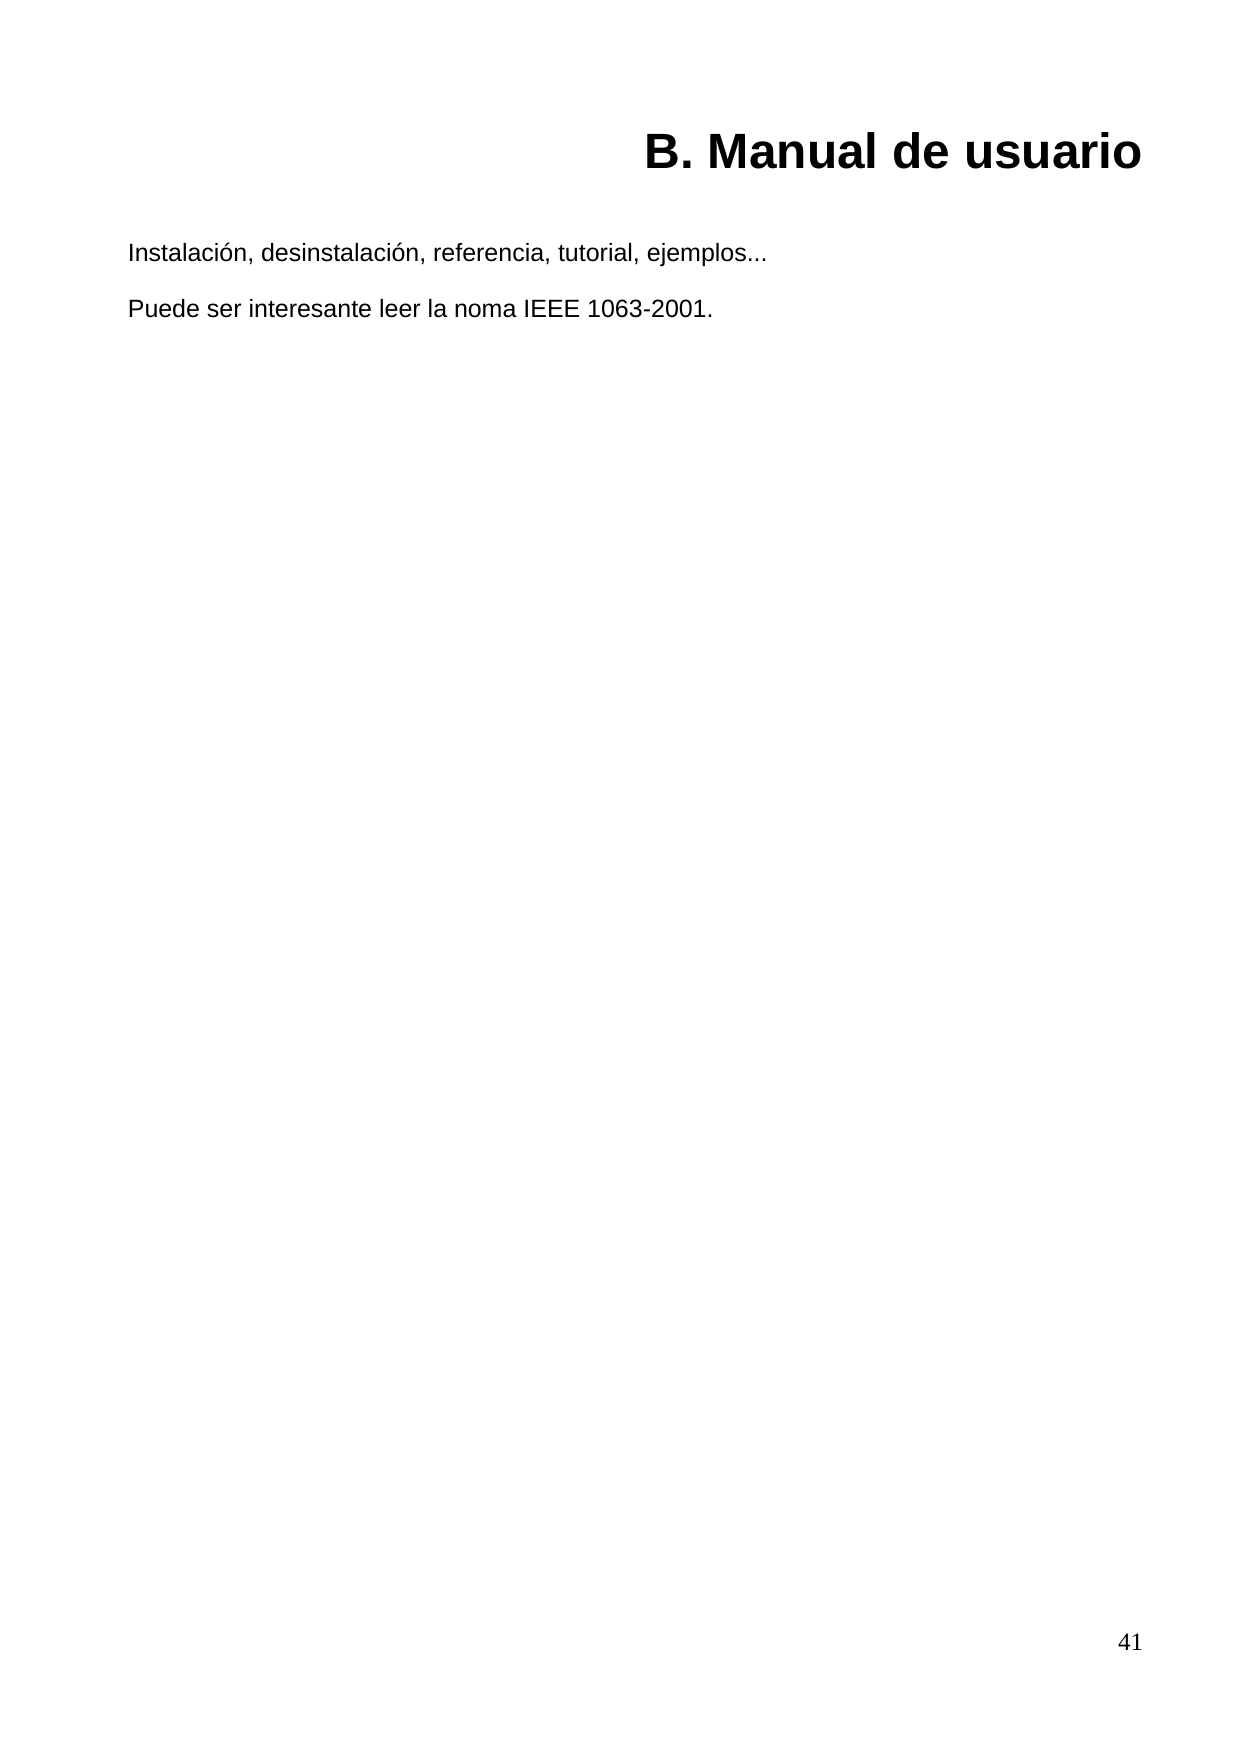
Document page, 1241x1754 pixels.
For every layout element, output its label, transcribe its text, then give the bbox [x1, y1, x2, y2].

text Instalación, desinstalación, referencia, tutorial, ejemplos... [128, 238, 1143, 267]
text Puede ser interesante leer la noma IEEE 1063-2001. [128, 294, 1143, 323]
subtitle Manual de usuario [128, 122, 1143, 179]
